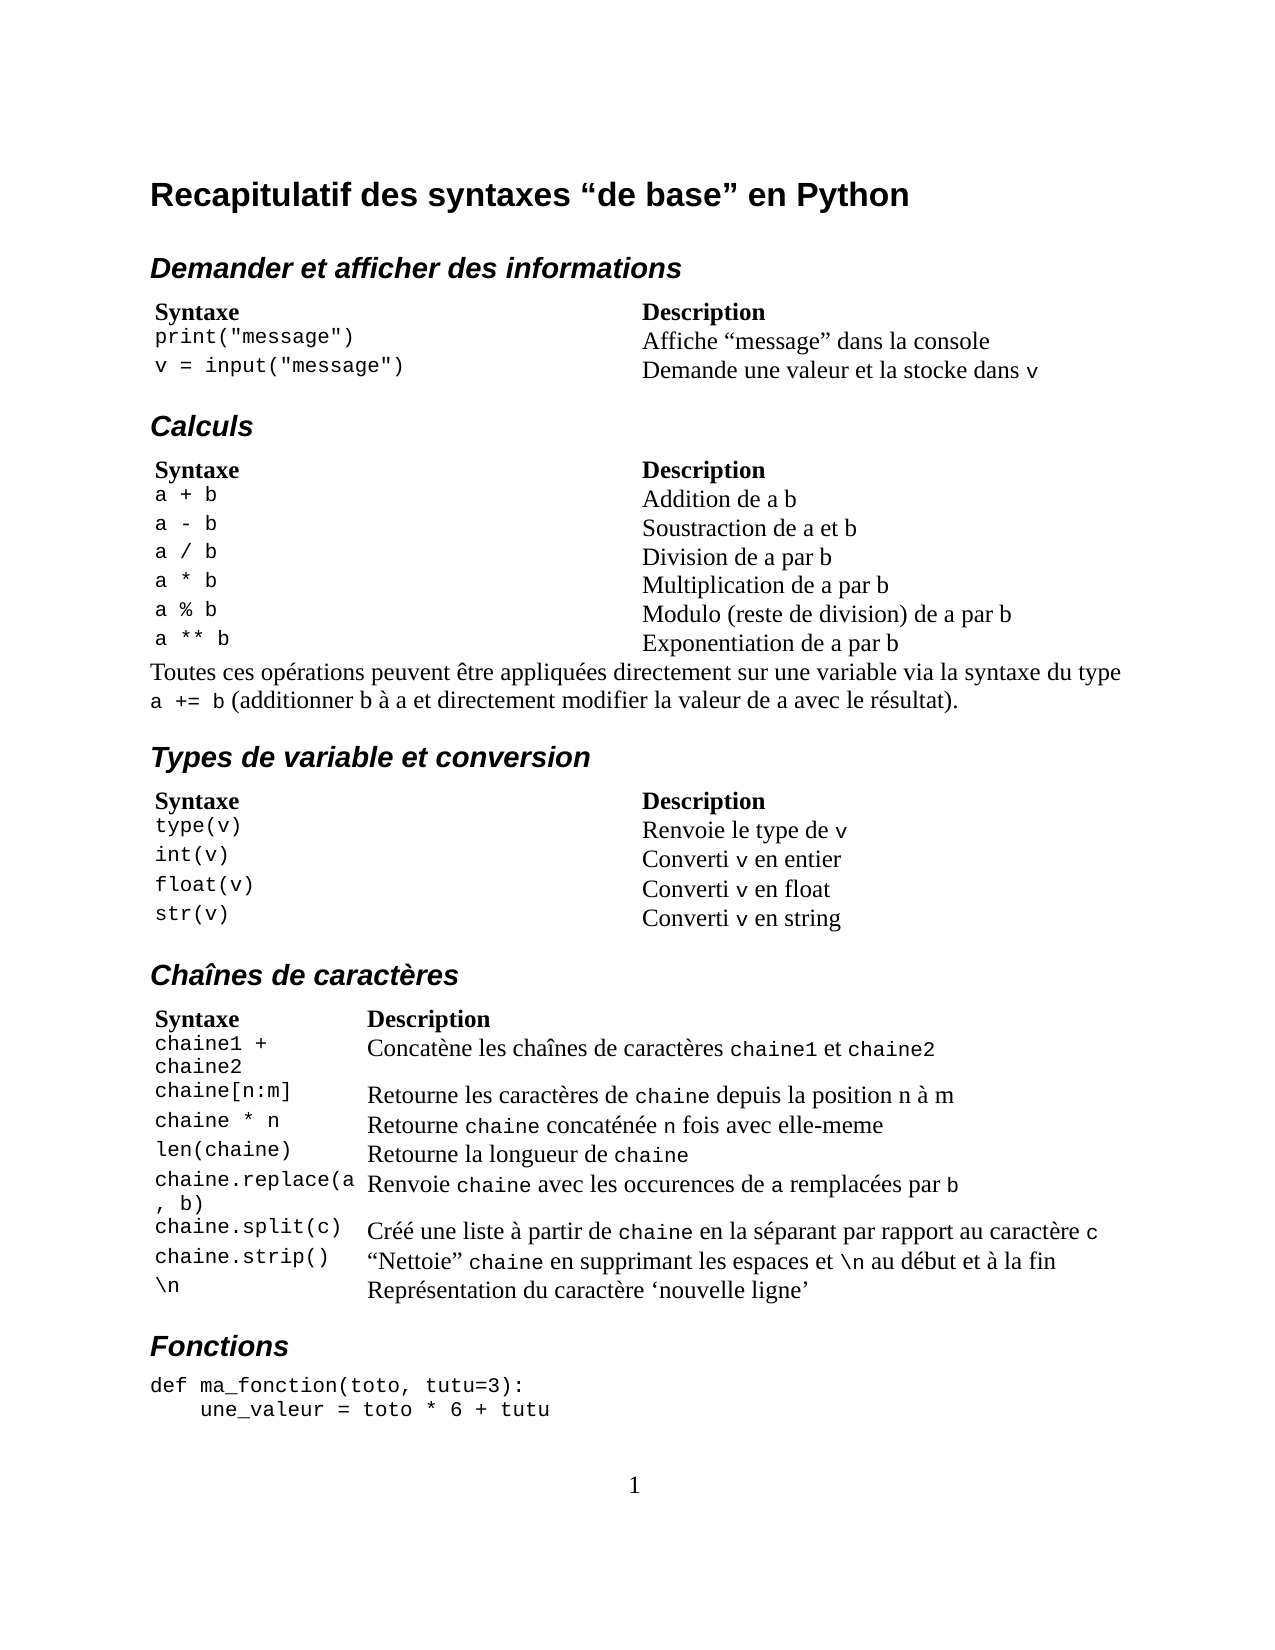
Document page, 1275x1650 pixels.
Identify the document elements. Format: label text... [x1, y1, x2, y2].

table_cell chaine.strip() [150, 1246, 362, 1275]
table_cell a - b [150, 513, 637, 542]
table_cell Représentation du caractère ‘nouvelle ligne’ [362, 1275, 1125, 1304]
table_cell Multiplication de a par b [638, 570, 1125, 599]
table_header Syntaxe [150, 455, 637, 484]
table_cell Demande une valeur et la stocke dans v [638, 355, 1125, 384]
table_cell str(v) [150, 904, 637, 933]
table_cell v = input("message") [150, 355, 637, 384]
table_cell Converti v en string [638, 904, 1125, 933]
table_cell chaine * n [150, 1110, 362, 1139]
table_cell Renvoie chaine avec les occurences de a remplacées par b [362, 1169, 1125, 1216]
table_header Syntaxe [150, 786, 637, 815]
subtitle Types de variable et conversion [150, 740, 1125, 773]
table_cell \n [150, 1275, 362, 1304]
table_cell Converti v en entier [638, 844, 1125, 874]
subtitle Calculs [150, 409, 1125, 443]
table_cell Modulo (reste de division) de a par b [638, 599, 1125, 628]
table_cell float(v) [150, 874, 637, 903]
table_cell “Nettoie” chaine en supprimant les espaces et \n au début et à la fin [362, 1246, 1125, 1275]
subtitle Chaînes de caractères [150, 958, 1125, 992]
table_cell Addition de a b [638, 484, 1125, 513]
table_cell Division de a par b [638, 542, 1125, 570]
text une_valeur = toto * 6 + tutu [150, 1399, 1125, 1422]
table_cell a * b [150, 570, 637, 599]
table_header Description [638, 786, 1125, 815]
table_cell type(v) [150, 815, 637, 844]
table_cell chaine1 + chaine2 [150, 1033, 362, 1080]
text def ma_fonction(toto, tutu=3): [150, 1375, 1125, 1399]
subtitle Fonctions [150, 1329, 1125, 1363]
table_cell print("message") [150, 326, 637, 355]
table_cell len(chaine) [150, 1139, 362, 1169]
table_cell Converti v en float [638, 874, 1125, 903]
table_cell Créé une liste à partir de chaine en la séparant par rapport au caractère c [362, 1216, 1125, 1246]
table_cell Retourne chaine concaténée n fois avec elle-meme [362, 1110, 1125, 1139]
table_cell a % b [150, 599, 637, 628]
table_header Syntaxe [150, 297, 637, 326]
table_cell a + b [150, 484, 637, 513]
table_cell Retourne les caractères de chaine depuis la position n à m [362, 1080, 1125, 1110]
table_cell Soustraction de a et b [638, 513, 1125, 542]
table_cell Renvoie le type de v [638, 815, 1125, 844]
table_cell int(v) [150, 844, 637, 874]
table_header Description [362, 1004, 1125, 1033]
table_cell Exponentiation de a par b [638, 628, 1125, 657]
table_header Description [638, 297, 1125, 326]
subtitle Demander et afficher des informations [150, 251, 1125, 285]
table_header Description [638, 455, 1125, 484]
table_cell chaine.replace(a, b) [150, 1169, 362, 1216]
table_cell a ** b [150, 628, 637, 657]
text Toutes ces opérations peuvent être appliquées directement sur une variable via la syntaxe du type a += b (additionner b à a et directement modifier la valeur de a avec le résultat). [150, 657, 1125, 715]
table_header Syntaxe [150, 1004, 362, 1033]
subtitle Recapitulatif des syntaxes “de base” en Python [150, 175, 1125, 214]
table_cell Concatène les chaînes de caractères chaine1 et chaine2 [362, 1033, 1125, 1080]
table_cell chaine[n:m] [150, 1080, 362, 1110]
table_cell a / b [150, 542, 637, 570]
table_cell Retourne la longueur de chaine [362, 1139, 1125, 1169]
table_cell Affiche “message” dans la console [638, 326, 1125, 355]
table_cell chaine.split(c) [150, 1216, 362, 1246]
